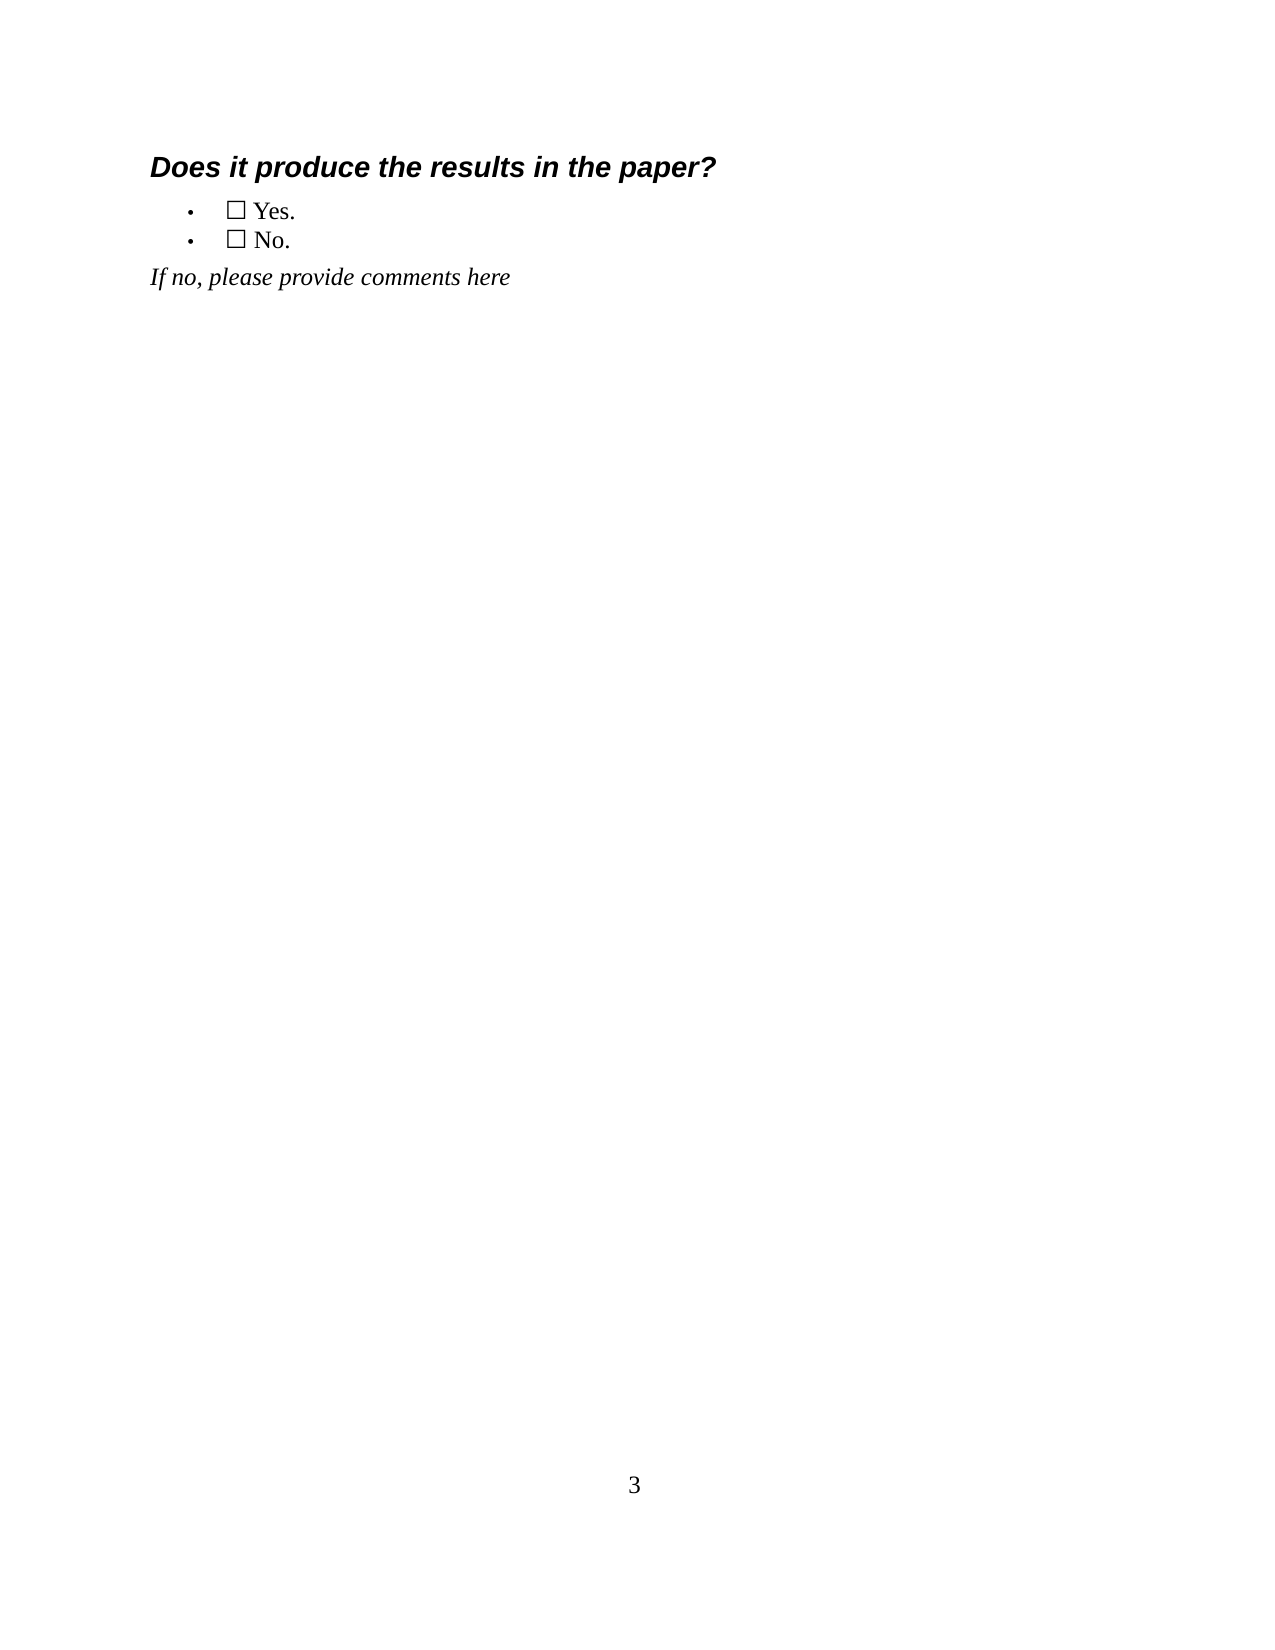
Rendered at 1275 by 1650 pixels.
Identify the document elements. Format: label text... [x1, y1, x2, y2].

text If no, please provide comments here [150, 262, 1125, 291]
list ☐ No. [187, 225, 1125, 253]
list ☐ Yes. [187, 196, 1125, 225]
subtitle Does it produce the results in the paper? [150, 150, 1125, 183]
